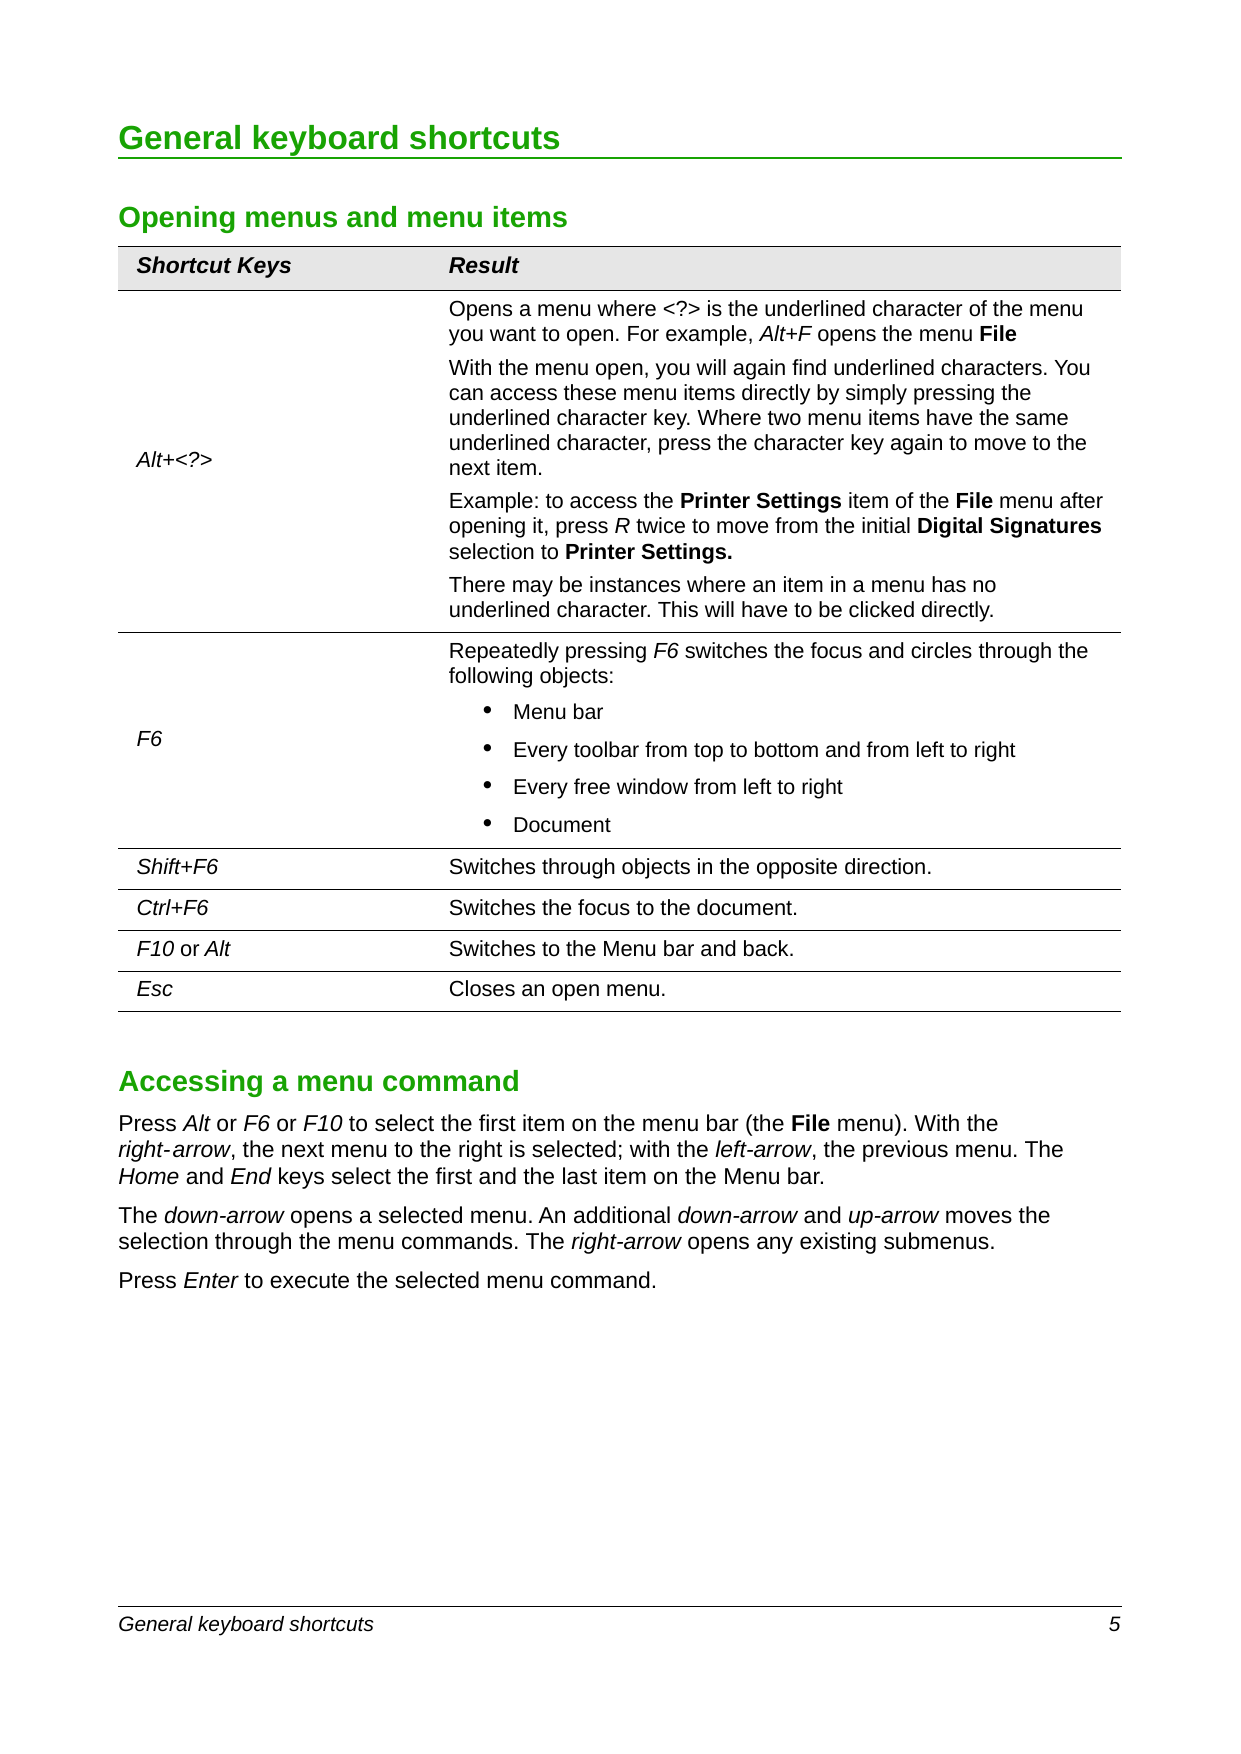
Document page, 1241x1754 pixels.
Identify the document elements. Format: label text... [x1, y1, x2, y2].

subtitle General keyboard shortcuts [118, 118, 1122, 157]
table_cell F10 or Alt [118, 931, 430, 971]
subtitle Opening menus and menu items [118, 201, 1122, 234]
table_cell Shift+F6 [118, 849, 430, 889]
table_cell Switches the focus to the document. [430, 890, 1121, 930]
subtitle Accessing a menu command [118, 1064, 1122, 1098]
table_cell Switches to the Menu bar and back. [430, 931, 1121, 971]
table_cell Repeatedly pressing F6 switches the focus and circles through the following objects: Menu bar Every toolbar from top to bottom and from left to right Every free window from left to right Document [430, 633, 1121, 848]
table_header Result [430, 247, 1121, 290]
table_cell Ctrl+F6 [118, 890, 430, 930]
table_cell F6 [118, 633, 430, 848]
text The down-arrow opens a selected menu. An additional down-arrow and up-arrow moves the selection through the menu commands. The right-arrow opens any existing submenus. [118, 1202, 1122, 1254]
table_cell Opens a menu where <?> is the underlined character of the menu you want to open. For example, Alt+F opens the menu File With the menu open, you will again find underlined characters. You can access these menu items directly by simply pressing the underlined character key. Where two menu items have the same underlined character, press the character key again to move to the next item. Example: to access the Printer Settings item of the File menu after opening it, press R twice to move from the initial Digital Signatures selection to Printer Settings. There may be instances where an item in a menu has no underlined character. This will have to be clicked directly. [430, 291, 1121, 632]
text Press Enter to execute the selected menu command. [118, 1267, 1122, 1293]
table_header Shortcut Keys [118, 247, 430, 290]
table_cell Closes an open menu. [430, 972, 1121, 1011]
text Press Alt or F6 or F10 to select the first item on the menu bar (the File menu). With the right‑arrow, the next menu to the right is selected; with the left-arrow, the previous menu. The Home and End keys select the first and the last item on the Menu bar. [118, 1110, 1122, 1189]
table_cell Switches through objects in the opposite direction. [430, 849, 1121, 889]
table_cell Alt+<?> [118, 291, 430, 632]
table_cell Esc [118, 972, 430, 1011]
